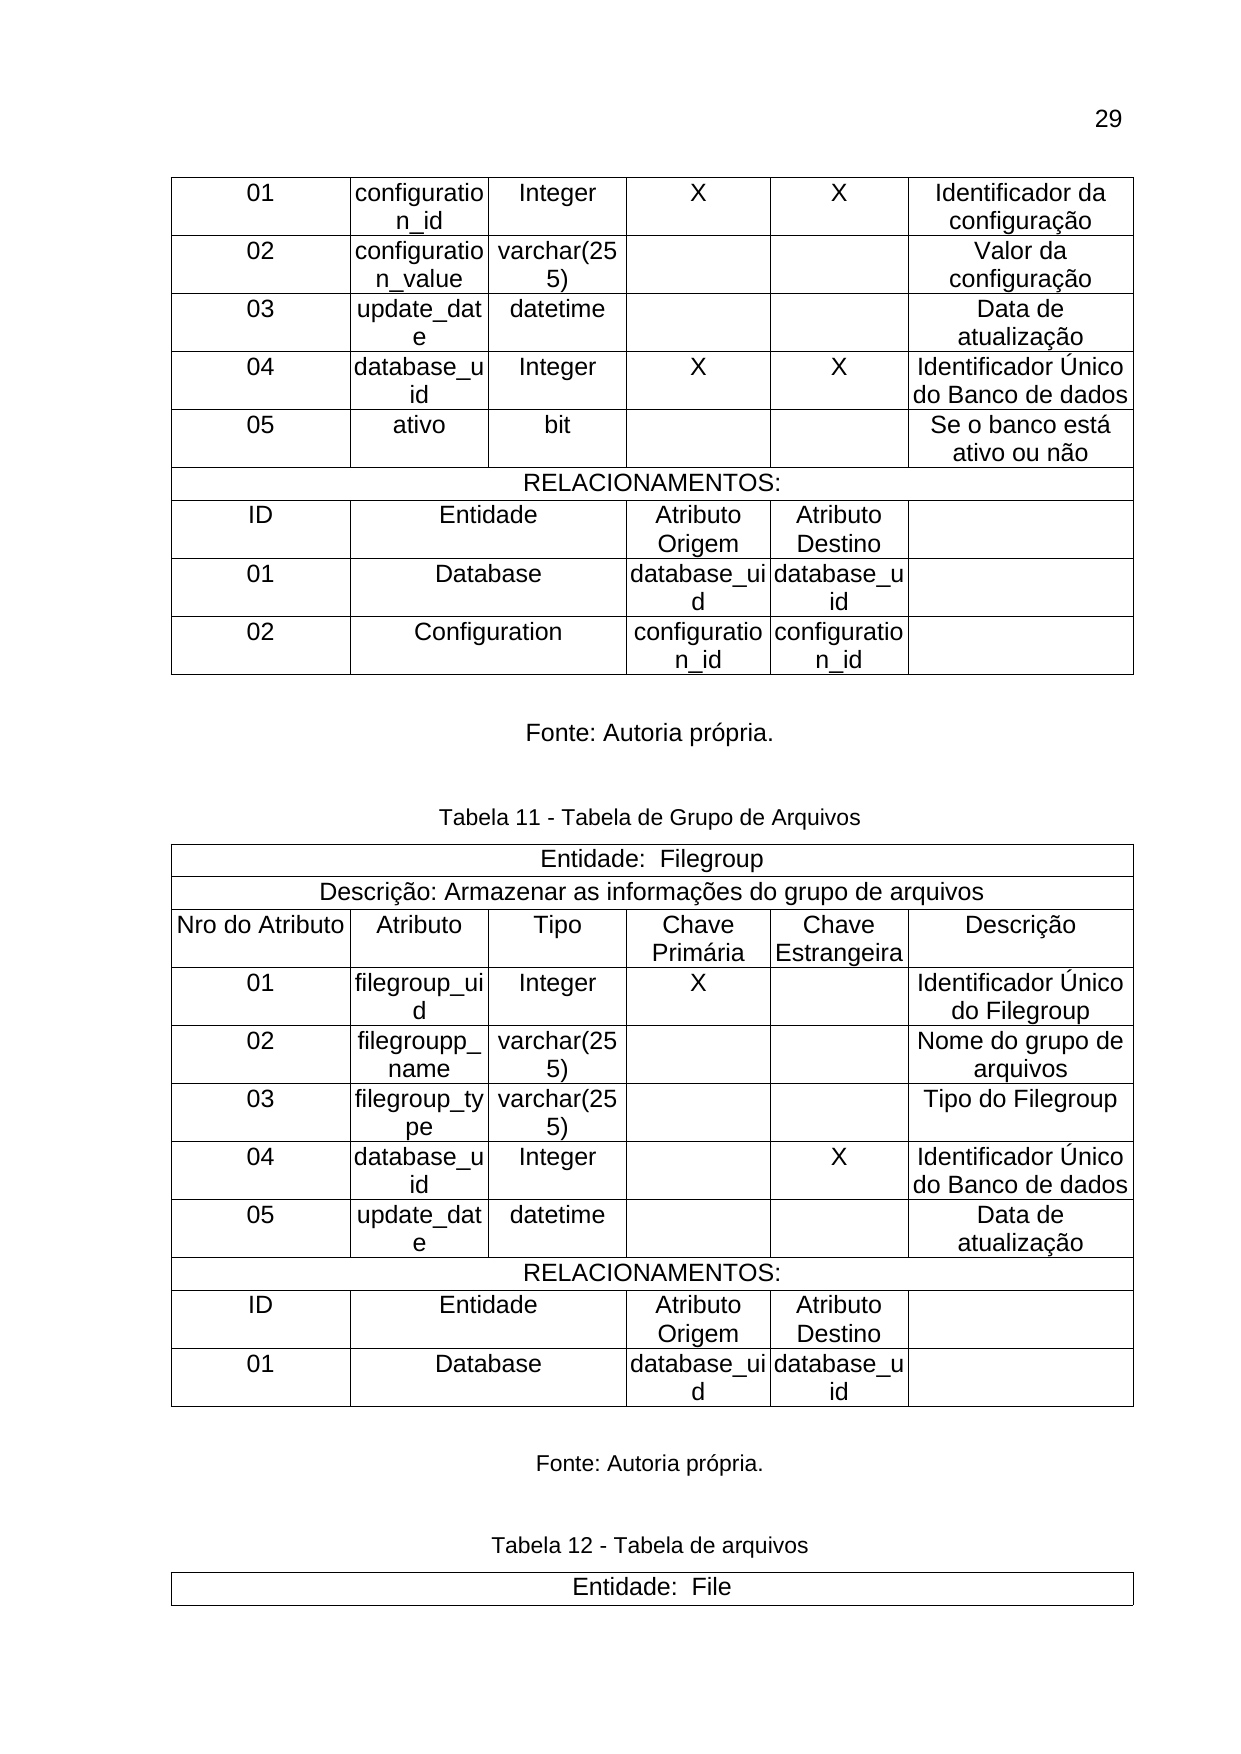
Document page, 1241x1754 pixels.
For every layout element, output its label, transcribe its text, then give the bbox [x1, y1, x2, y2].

table_cell X [771, 178, 908, 235]
table_cell 03 [172, 294, 350, 351]
table_cell 04 [172, 352, 350, 409]
table_cell ativo [351, 410, 488, 467]
table_cell database_uid [627, 1349, 770, 1406]
table_cell [627, 1026, 770, 1083]
table_cell Data de atualização [909, 294, 1133, 351]
table_cell database_uid [771, 1349, 908, 1406]
table_header Entidade: File [172, 1573, 1133, 1604]
table_cell [771, 1084, 908, 1141]
table_cell [909, 617, 1133, 674]
table_cell [909, 559, 1133, 616]
table_cell Nro do Atributo [172, 910, 350, 967]
table_cell filegroupp_name [351, 1026, 488, 1083]
table_cell [627, 1200, 770, 1257]
table_cell X [627, 352, 770, 409]
table_cell X [771, 1142, 908, 1199]
text Tabela 11 - Tabela de Grupo de Arquivos [177, 804, 1122, 830]
table_cell varchar(255) [489, 236, 626, 293]
table_cell [627, 294, 770, 351]
table_cell bit [489, 410, 626, 467]
table_cell [771, 1026, 908, 1083]
table_cell Chave Estrangeira [771, 910, 908, 967]
table_cell database_uid [771, 559, 908, 616]
table_cell Identificador Único do Banco de dados [909, 1142, 1133, 1199]
table_cell Tipo do Filegroup [909, 1084, 1133, 1141]
table_cell configuration_id [771, 617, 908, 674]
table_cell Configuration [351, 617, 626, 674]
table_cell 03 [172, 1084, 350, 1141]
table_cell datetime [489, 1200, 626, 1257]
table_cell configuration_id [351, 178, 488, 235]
table_cell Integer [489, 178, 626, 235]
text Fonte: Autoria própria. [177, 718, 1122, 746]
table_cell database_uid [627, 559, 770, 616]
table_cell Chave Primária [627, 910, 770, 967]
table_cell [627, 410, 770, 467]
table_cell Atributo Destino [771, 501, 908, 558]
table_cell 02 [172, 1026, 350, 1083]
table_cell Atributo Destino [771, 1291, 908, 1348]
table_cell [771, 1200, 908, 1257]
table_cell 01 [172, 178, 350, 235]
table_cell Identificador Único do Banco de dados [909, 352, 1133, 409]
table_cell 04 [172, 1142, 350, 1199]
table_cell [627, 236, 770, 293]
table_cell Identificador da configuração [909, 178, 1133, 235]
table_cell X [627, 968, 770, 1025]
table_cell 02 [172, 236, 350, 293]
table_cell 05 [172, 1200, 350, 1257]
table_cell datetime [489, 294, 626, 351]
table_cell Atributo [351, 910, 488, 967]
table_cell Atributo Origem [627, 501, 770, 558]
table_cell 01 [172, 968, 350, 1025]
table_cell ID [172, 501, 350, 558]
table_cell ID [172, 1291, 350, 1348]
table_cell Integer [489, 1142, 626, 1199]
table_cell configuration_value [351, 236, 488, 293]
table_cell Integer [489, 968, 626, 1025]
table_cell 01 [172, 559, 350, 616]
table_cell filegroup_type [351, 1084, 488, 1141]
table_cell Tipo [489, 910, 626, 967]
table_cell Database [351, 559, 626, 616]
table_cell Identificador Único do Filegroup [909, 968, 1133, 1025]
table_cell varchar(255) [489, 1084, 626, 1141]
table_cell [627, 1142, 770, 1199]
table_cell filegroup_uid [351, 968, 488, 1025]
table_cell Integer [489, 352, 626, 409]
table_cell Valor da configuração [909, 236, 1133, 293]
table_cell database_uid [351, 352, 488, 409]
table_cell X [771, 352, 908, 409]
table_cell update_date [351, 1200, 488, 1257]
table_cell Se o banco está ativo ou não [909, 410, 1133, 467]
table_cell Descrição [909, 910, 1133, 967]
table_cell RELACIONAMENTOS: [172, 468, 1133, 500]
table_cell RELACIONAMENTOS: [172, 1258, 1133, 1290]
table_cell Nome do grupo de arquivos [909, 1026, 1133, 1083]
table_cell [909, 1349, 1133, 1406]
table_cell Descrição: Armazenar as informações do grupo de arquivos [172, 877, 1133, 909]
text Tabela 12 - Tabela de arquivos [177, 1532, 1122, 1559]
table_cell Data de atualização [909, 1200, 1133, 1257]
table_cell 01 [172, 1349, 350, 1406]
table_cell [627, 1084, 770, 1141]
table_cell X [627, 178, 770, 235]
table_cell [771, 410, 908, 467]
table_cell 05 [172, 410, 350, 467]
table_cell update_date [351, 294, 488, 351]
table_cell Entidade [351, 1291, 626, 1348]
table_cell database_uid [351, 1142, 488, 1199]
table_cell [771, 968, 908, 1025]
table_header Entidade: Filegroup [172, 845, 1133, 876]
table_cell [909, 501, 1133, 558]
table_cell configuration_id [627, 617, 770, 674]
table_cell Atributo Origem [627, 1291, 770, 1348]
table_cell varchar(255) [489, 1026, 626, 1083]
table_cell [909, 1291, 1133, 1348]
table_cell Database [351, 1349, 626, 1406]
table_cell [771, 236, 908, 293]
table_cell [771, 294, 908, 351]
text Fonte: Autoria própria. [177, 1450, 1122, 1476]
table_cell 02 [172, 617, 350, 674]
table_cell Entidade [351, 501, 626, 558]
